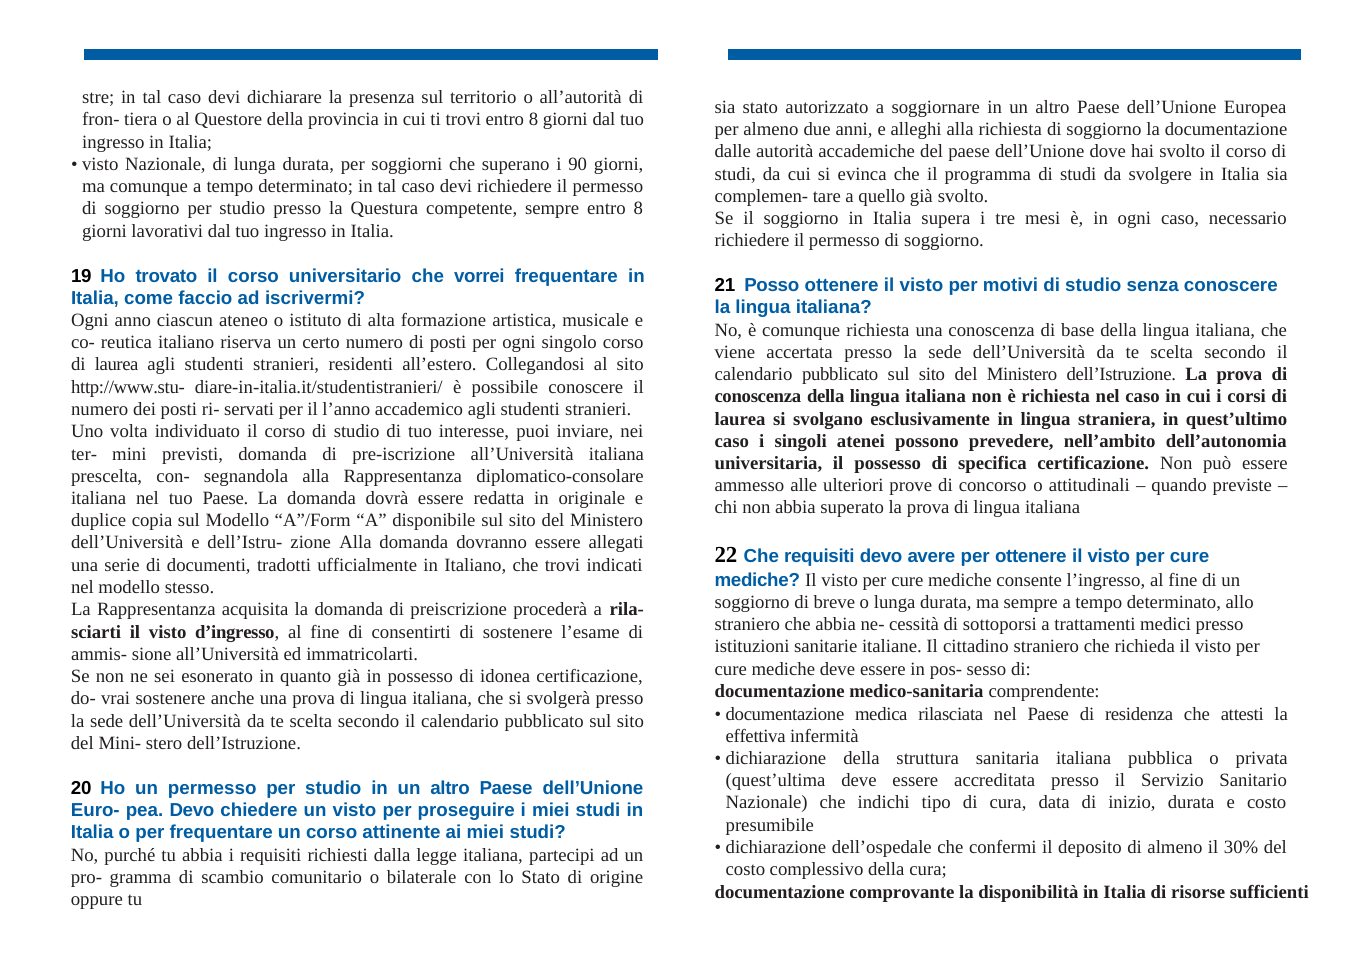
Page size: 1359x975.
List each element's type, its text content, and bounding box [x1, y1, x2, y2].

list documentazione medica rilasciata nel Paese di residenza che attesti la effettiva infermità [714, 703, 1288, 746]
subtitle Ho un permesso per studio in un altro Paese dell’Unione Euro- pea. Devo chiedere un visto per proseguire i miei studi in Italia o per frequentare un corso attinente ai miei studi? [71, 777, 644, 843]
text documentazione comprovante la disponibilità in Italia di risorse sufficienti [714, 881, 1339, 902]
subtitle Ho trovato il corso universitario che vorrei frequentare in Italia, come faccio ad iscrivermi? [71, 264, 644, 308]
text sia stato autorizzato a soggiornare in un altro Paese dell’Unione Europea per almeno due anni, e alleghi alla richiesta di soggiorno la documentazione dalle autorità accademiche del paese dell’Unione dove hai svolto il corso di studi, da cui si evinca che il programma di studi da svolgere in Italia sia complemen- tare a quello già svolto. [714, 96, 1288, 206]
text No, purché tu abbia i requisiti richiesti dalla legge italiana, partecipi ad un pro- gramma di scambio comunitario o bilaterale con lo Stato di origine oppure tu [71, 843, 644, 909]
subtitle Posso ottenere il visto per motivi di studio senza conoscere la lingua italiana? [714, 274, 1288, 318]
text documentazione medico-sanitaria comprendente: [714, 680, 1339, 702]
list visto Nazionale, di lunga durata, per soggiorni che superano i 90 giorni, ma comunque a tempo determinato; in tal caso devi richiedere il permesso di soggiorno per studio presso la Questura competente, sempre entro 8 giorni lavorativi dal tuo ingresso in Italia. [71, 153, 644, 241]
text Se non ne sei esonerato in quanto già in possesso di idonea certificazione, do- vrai sostenere anche una prova di lingua italiana, che si svolgerà presso la sede dell’Università da te scelta secondo il calendario pubblicato sul sito del Mini- stero dell’Istruzione. [71, 665, 644, 753]
text Ogni anno ciascun ateneo o istituto di alta formazione artistica, musicale e co- reutica italiano riserva un certo numero di posti per ogni singolo corso di laurea agli studenti stranieri, residenti all’estero. Collegandosi al sito http://www.stu- diare-in-italia.it/studentistranieri/ è possibile conoscere il numero dei posti ri- servati per il l’anno accademico agli studenti stranieri. [71, 309, 644, 419]
list dichiarazione dell’ospedale che confermi il deposito di almeno il 30% del costo complessivo della cura; [714, 836, 1288, 880]
list dichiarazione della struttura sanitaria italiana pubblica o privata (quest’ultima deve essere accreditata presso il Servizio Sanitario Nazionale) che indichi tipo di cura, data di inizio, durata e costo presumibile [714, 747, 1288, 835]
text La Rappresentanza acquisita la domanda di preiscrizione procederà a rila- sciarti il visto d’ingresso, al fine di consentirti di sostenere l’esame di ammis- sione all’Università ed immatricolarti. [71, 598, 644, 664]
text stre; in tal caso devi dichiarare la presenza sul territorio o all’autorità di fron- tiera o al Questore della provincia in cui ti trovi entro 8 giorni dal tuo ingresso in Italia; [82, 86, 644, 152]
text Se il soggiorno in Italia supera i tre mesi è, in ogni caso, necessario richiedere il permesso di soggiorno. [714, 207, 1288, 251]
list Che requisiti devo avere per ottenere il visto per cure mediche? Il visto per cure mediche consente l’ingresso, al fine di un soggiorno di breve o lunga durata, ma sempre a tempo determinato, allo straniero che abbia ne- cessità di sottoporsi a trattamenti medici presso istituzioni sanitarie italiane. Il cittadino straniero che richieda il visto per cure mediche deve essere in pos- sesso di: [714, 542, 1288, 679]
text No, è comunque richiesta una conoscenza di base della lingua italiana, che viene accertata presso la sede dell’Università da te scelta secondo il calendario pubblicato sul sito del Ministero dell’Istruzione. La prova di conoscenza della lingua italiana non è richiesta nel caso in cui i corsi di laurea si svolgano esclusivamente in lingua straniera, in quest’ultimo caso i singoli atenei possono prevedere, nell’ambito dell’autonomia universitaria, il possesso di specifica certificazione. Non può essere ammesso alle ulteriori prove di concorso o attitudinali – quando previste – chi non abbia superato la prova di lingua italiana [714, 319, 1288, 518]
text Uno volta individuato il corso di studio di tuo interesse, puoi inviare, nei ter- mini previsti, domanda di pre-iscrizione all’Università italiana prescelta, con- segnandola alla Rappresentanza diplomatico-consolare italiana nel tuo Paese. La domanda dovrà essere redatta in originale e duplice copia sul Modello “A”/Form “A” disponibile sul sito del Ministero dell’Università e dell’Istru- zione Alla domanda dovranno essere allegati una serie di documenti, tradotti ufficialmente in Italiano, che trovi indicati nel modello stesso. [71, 420, 644, 597]
